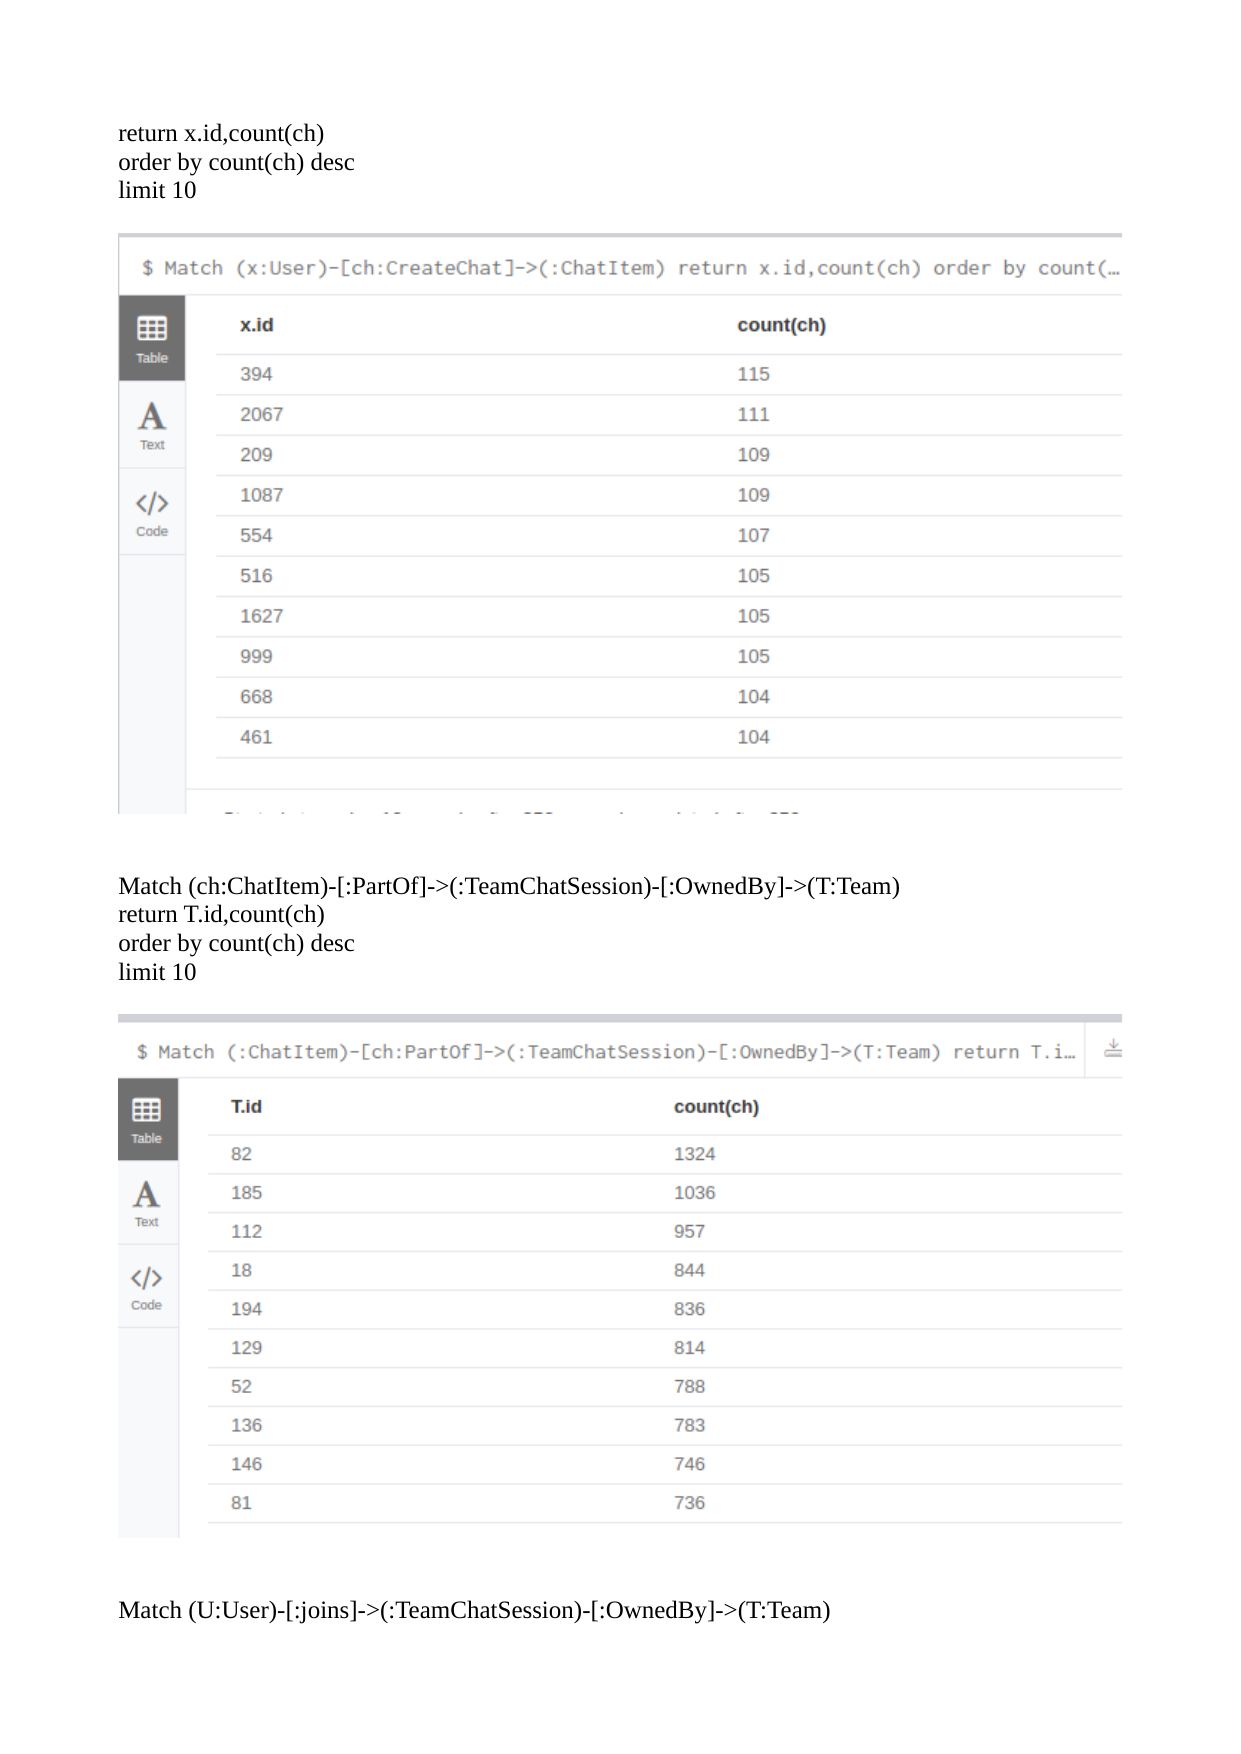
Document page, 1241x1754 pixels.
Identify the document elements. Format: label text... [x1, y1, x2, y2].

text return T.id,count(ch) [118, 899, 1122, 928]
text order by count(ch) desc [118, 928, 1122, 957]
text Match (ch:ChatItem)-[:PartOf]->(:TeamChatSession)-[:OwnedBy]->(T:Team) [118, 871, 1122, 899]
picture [118, 233, 1123, 814]
text limit 10 [118, 957, 1122, 986]
text limit 10 [118, 176, 1122, 204]
picture [118, 1014, 1123, 1538]
text return x.id,count(ch) [118, 118, 1122, 147]
text order by count(ch) desc [118, 147, 1122, 176]
text Match (U:User)-[:joins]->(:TeamChatSession)-[:OwnedBy]->(T:Team) [118, 1595, 1122, 1623]
